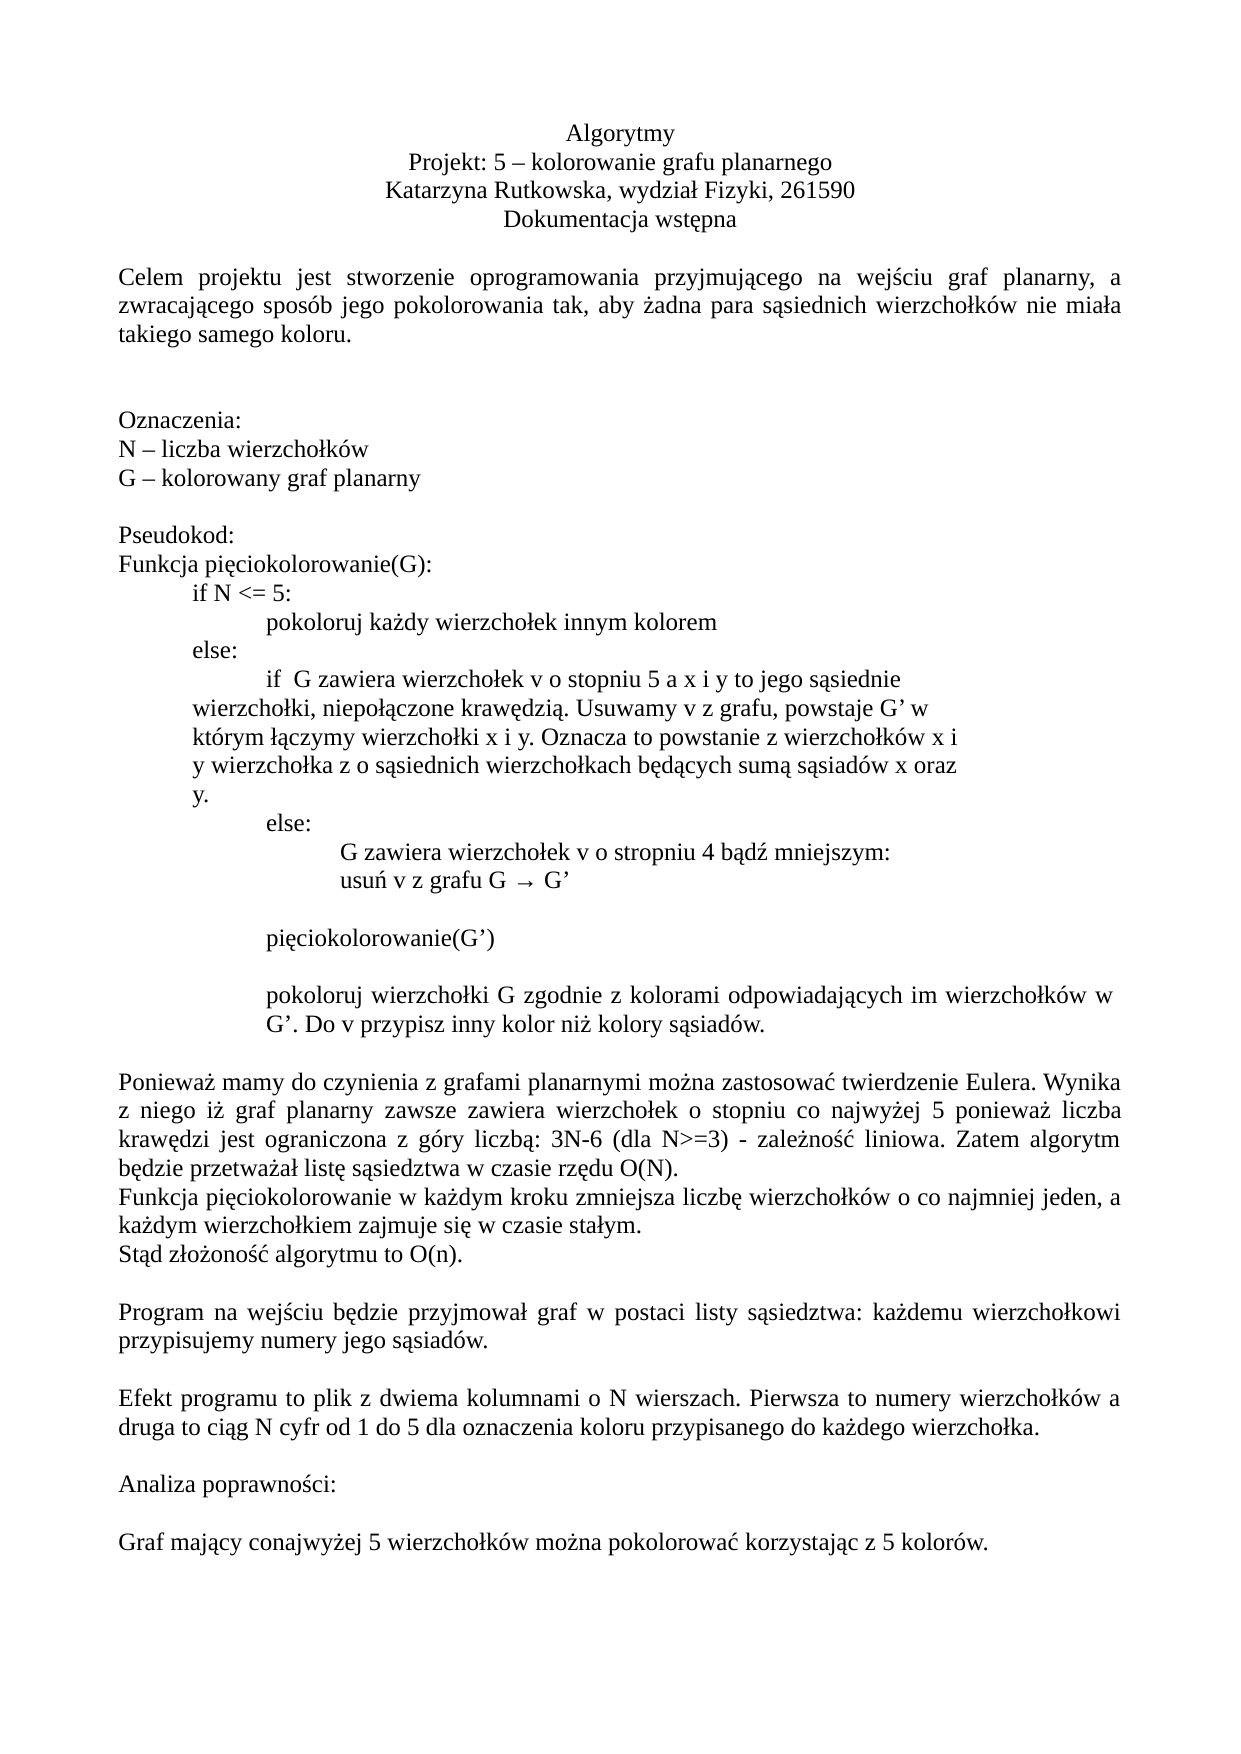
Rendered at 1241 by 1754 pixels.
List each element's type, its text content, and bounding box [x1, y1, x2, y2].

text Graf mający conajwyżej 5 wierzchołków można pokolorować korzystając z 5 kolorów. [118, 1527, 1122, 1556]
text Funkcja pięciokolorowanie w każdym kroku zmniejsza liczbę wierzchołków o co najmniej jeden, a każdym wierzchołkiem zajmuje się w czasie stałym. [118, 1182, 1122, 1239]
text pokoloruj każdy wierzchołek innym kolorem [118, 607, 1122, 636]
text Celem projektu jest stworzenie oprogramowania przyjmującego na wejściu graf planarny, a zwracającego sposób jego pokolorowania tak, aby żadna para sąsiednich wierzchołków nie miała takiego samego koloru. [118, 262, 1122, 348]
text Ponieważ mamy do czynienia z grafami planarnymi można zastosować twierdzenie Eulera. Wynika z niego iż graf planarny zawsze zawiera wierzchołek o stopniu co najwyżej 5 ponieważ liczba krawędzi jest ograniczona z góry liczbą: 3N-6 (dla N>=3) - zależność liniowa. Zatem algorytm będzie przetważał listę sąsiedztwa w czasie rzędu O(N). [118, 1067, 1122, 1182]
text G – kolorowany graf planarny [118, 463, 1122, 492]
text Oznaczenia: [118, 406, 1122, 434]
text Algorytmy [118, 118, 1122, 147]
text else: [118, 636, 1122, 664]
text if N <= 5: [118, 578, 1122, 607]
text N – liczba wierzchołków [118, 434, 1122, 463]
text else: [118, 808, 1122, 837]
text Dokumentacja wstępna [118, 204, 1122, 233]
text G zawiera wierzchołek v o stropniu 4 bądź mniejszym: [118, 837, 1122, 866]
text pokoloruj wierzchołki G zgodnie z kolorami odpowiadających im wierzchołków w G’. Do v przypisz inny kolor niż kolory sąsiadów. [118, 981, 1122, 1038]
text Pseudokod: [118, 521, 1122, 549]
text pięciokolorowanie(G’) [118, 923, 1122, 952]
text Analiza poprawności: [118, 1469, 1122, 1498]
text Funkcja pięciokolorowanie(G): [118, 549, 1122, 578]
text usuń v z grafu G → G’ [118, 866, 1122, 894]
text Efekt programu to plik z dwiema kolumnami o N wierszach. Pierwsza to numery wierzchołków a druga to ciąg N cyfr od 1 do 5 dla oznaczenia koloru przypisanego do każdego wierzchołka. [118, 1383, 1122, 1441]
text Katarzyna Rutkowska, wydział Fizyki, 261590 [118, 176, 1122, 204]
text Projekt: 5 – kolorowanie grafu planarnego [118, 147, 1122, 176]
text if G zawiera wierzchołek v o stopniu 5 a x i y to jego sąsiednie wierzchołki, niepołączone krawędzią. Usuwamy v z grafu, powstaje G’ w którym łączymy wierzchołki x i y. Oznacza to powstanie z wierzchołków x i y wierzchołka z o sąsiednich wierzchołkach będących sumą sąsiadów x oraz y. [118, 664, 1122, 808]
text Stąd złożoność algorytmu to O(n). [118, 1239, 1122, 1268]
text Program na wejściu będzie przyjmował graf w postaci listy sąsiedztwa: każdemu wierzchołkowi przypisujemy numery jego sąsiadów. [118, 1297, 1122, 1354]
